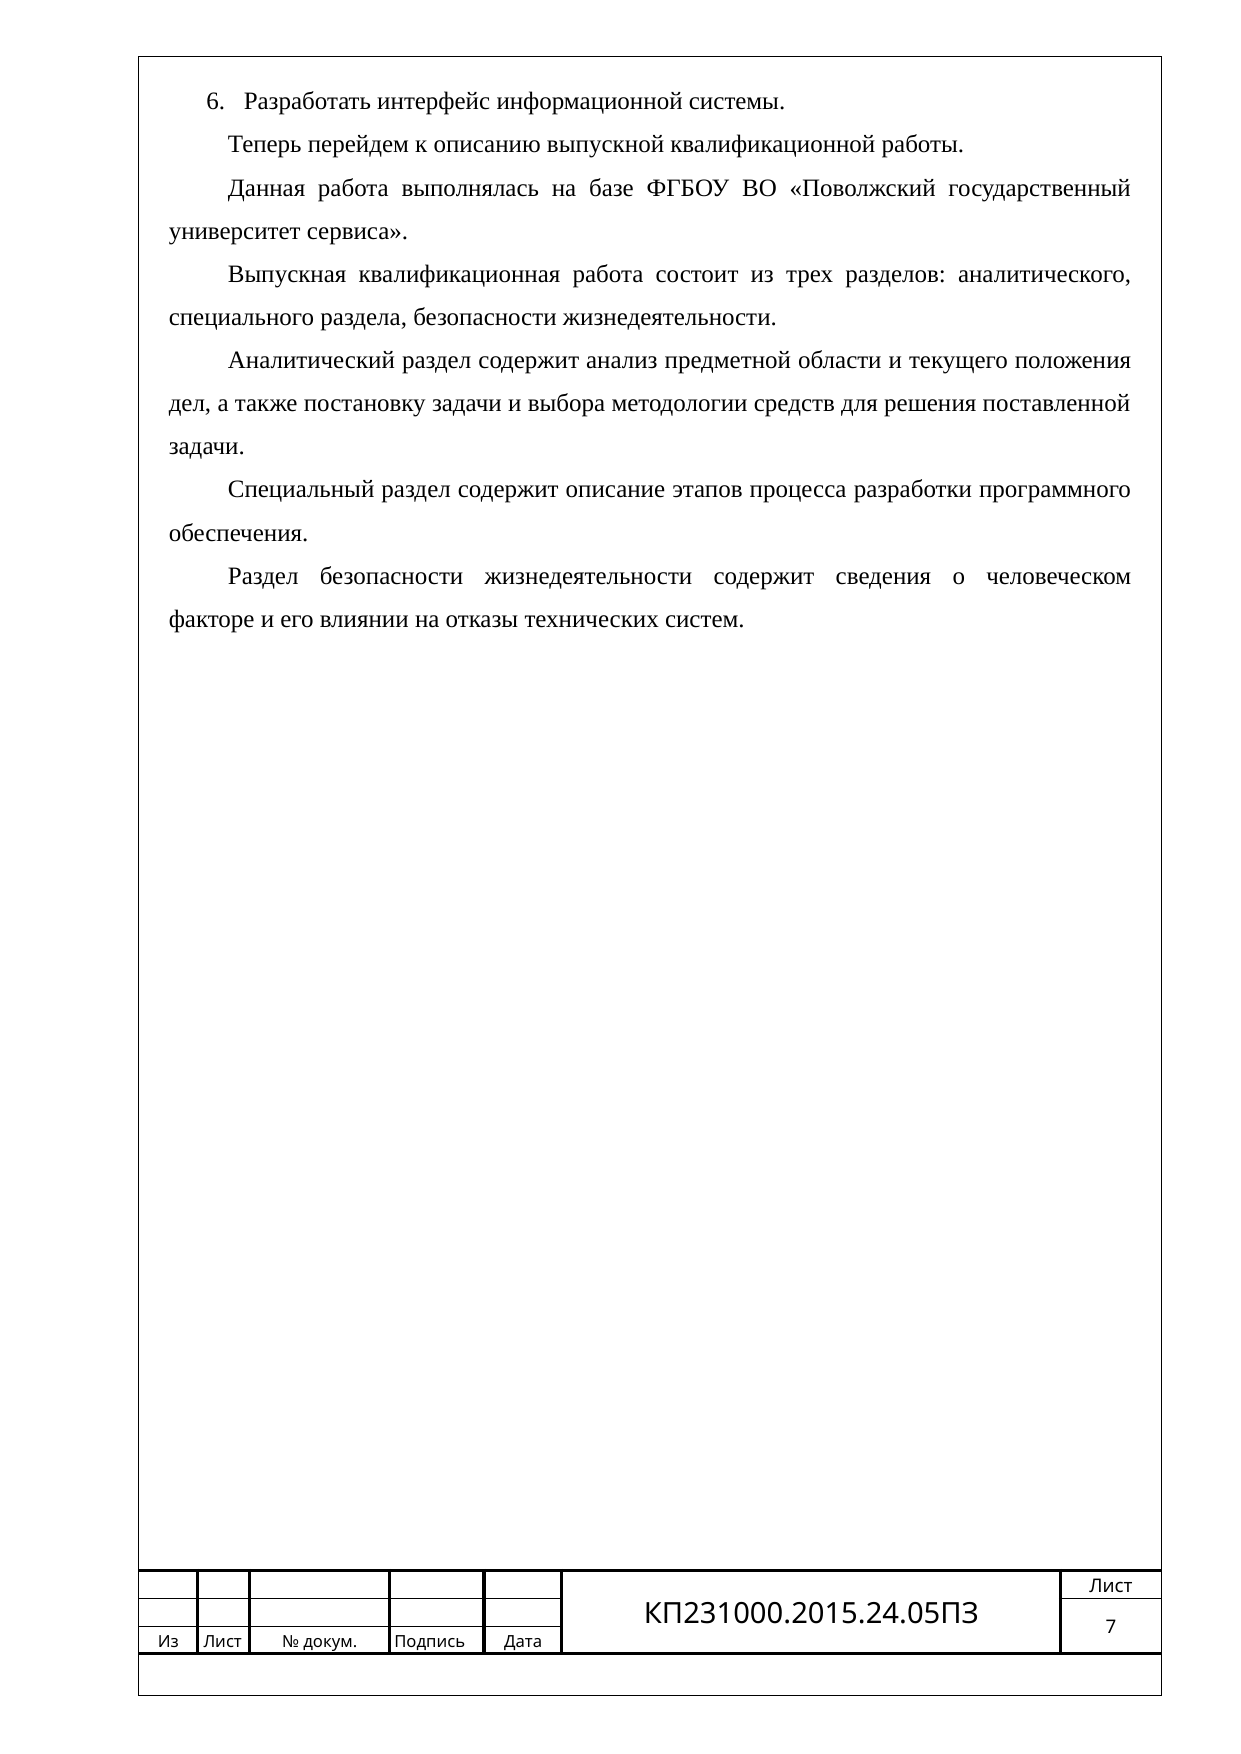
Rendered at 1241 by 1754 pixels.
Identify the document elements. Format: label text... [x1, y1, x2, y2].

list Разработать интерфейс информационной системы. [206, 86, 1132, 115]
text Раздел безопасности жизнедеятельности содержит сведения о человеческом факторе и его влиянии на отказы технических систем. [168, 561, 1132, 633]
text Специальный раздел содержит описание этапов процесса разработки программного обеспечения. [168, 474, 1132, 546]
text Аналитический раздел содержит анализ предметной области и текущего положения дел, а также постановку задачи и выбора методологии средств для решения поставленной задачи. [168, 345, 1132, 460]
text Данная работа выполнялась на базе ФГБОУ ВО «Поволжский государственный университет сервиса». [168, 173, 1132, 244]
text Выпускная квалификационная работа состоит из трех разделов: аналитического, специального раздела, безопасности жизнедеятельности. [168, 259, 1132, 331]
text Теперь перейдем к описанию выпускной квалификационной работы. [168, 129, 1132, 158]
